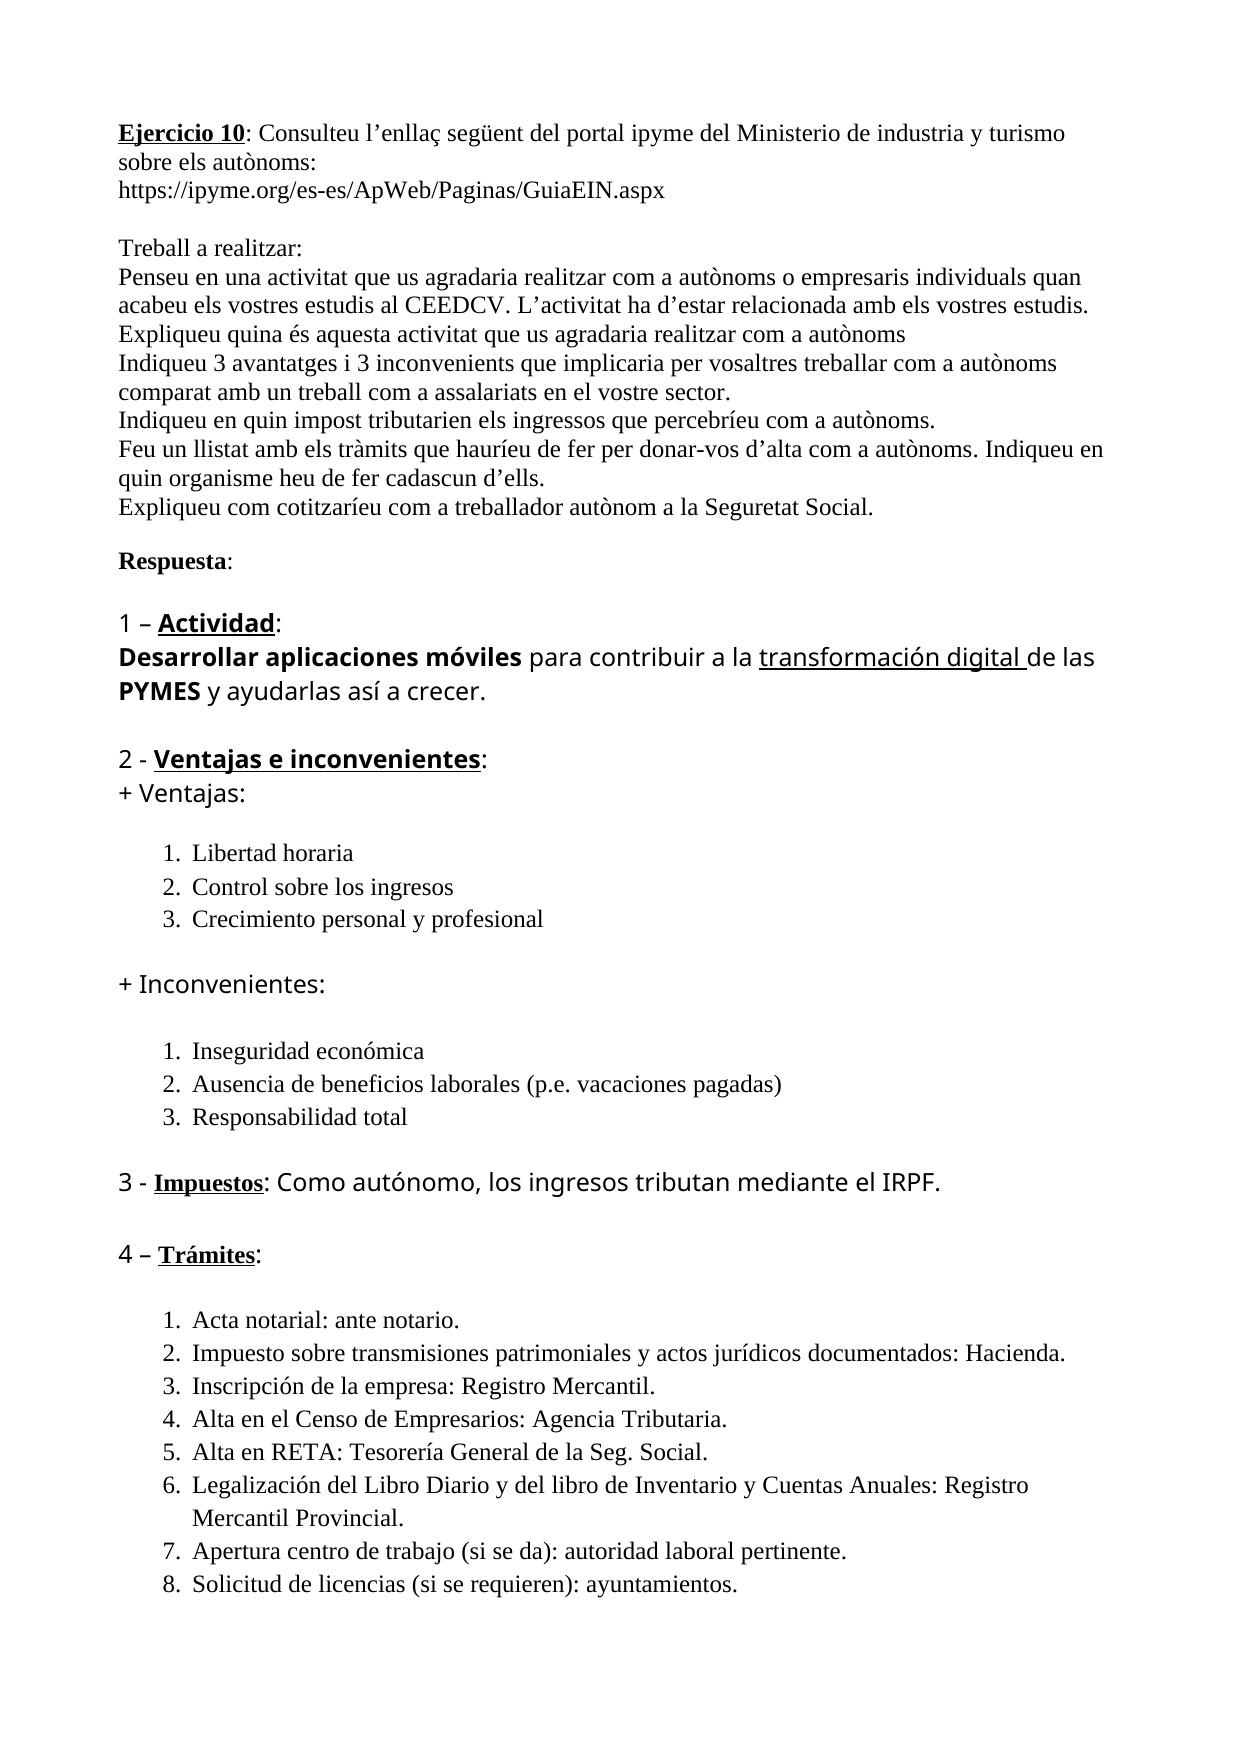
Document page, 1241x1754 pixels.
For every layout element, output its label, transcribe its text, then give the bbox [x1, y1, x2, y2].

list Libertad horaria [162, 838, 1122, 867]
list Inscripción de la empresa: Registro Mercantil. [162, 1371, 1122, 1400]
list Ausencia de beneficios laborales (p.e. vacaciones pagadas) [162, 1069, 1122, 1097]
text Treball a realitzar: [118, 233, 1122, 262]
list Alta en el Censo de Empresarios: Agencia Tributaria. [162, 1404, 1122, 1433]
list Control sobre los ingresos [162, 872, 1122, 900]
list Responsabilidad total [162, 1102, 1122, 1131]
list Legalización del Libro Diario y del libro de Inventario y Cuentas Anuales: Registro Mercantil Provincial. [162, 1470, 1122, 1532]
text 3 - Impuestos: Como autónomo, los ingresos tributan mediante el IRPF. 4 – Trámites: [118, 1164, 1122, 1271]
list Apertura centro de trabajo (si se da): autoridad laboral pertinente. [162, 1536, 1122, 1565]
text Penseu en una activitat que us agradaria realitzar com a autònoms o empresaris individuals quan acabeu els vostres estudis al CEEDCV. L’activitat ha d’estar relacionada amb els vostres estudis. Expliqueu quina és aquesta activitat que us agradaria realitzar com a autònoms [118, 262, 1122, 348]
list Inseguridad económica [162, 1036, 1122, 1064]
text Indiqueu en quin impost tributarien els ingressos que percebríeu com a autònoms. [118, 406, 1122, 434]
list Impuesto sobre transmisiones patrimoniales y actos jurídicos documentados: Hacienda. [162, 1338, 1122, 1367]
text Indiqueu 3 avantatges i 3 inconvenients que implicaria per vosaltres treballar com a autònoms comparat amb un treball com a assalariats en el vostre sector. [118, 348, 1122, 406]
list Alta en RETA: Tesorería General de la Seg. Social. [162, 1437, 1122, 1466]
text https://ipyme.org/es-es/ApWeb/Paginas/GuiaEIN.aspx [118, 176, 1122, 204]
text + Inconvenientes: [118, 967, 1122, 1001]
text Ejercicio 10: Consulteu l’enllaç següent del portal ipyme del Ministerio de industria y turismo sobre els autònoms: [118, 118, 1122, 176]
text Feu un llistat amb els tràmits que hauríeu de fer per donar-vos d’alta com a autònoms. Indiqueu en quin organisme heu de fer cadascun d’ells. [118, 434, 1122, 492]
list Solicitud de licencias (si se requieren): ayuntamientos. [162, 1569, 1122, 1598]
text Expliqueu com cotitzaríeu com a treballador autònom a la Seguretat Social. Respuesta: 1 – Actividad: Desarrollar aplicaciones móviles para contribuir a la transformación digital de las PYMES y ayudarlas así a crecer. 2 - Ventajas e inconvenientes: + Ventajas: [118, 492, 1122, 838]
list Acta notarial: ante notario. [162, 1305, 1122, 1334]
list Crecimiento personal y profesional [162, 904, 1122, 933]
